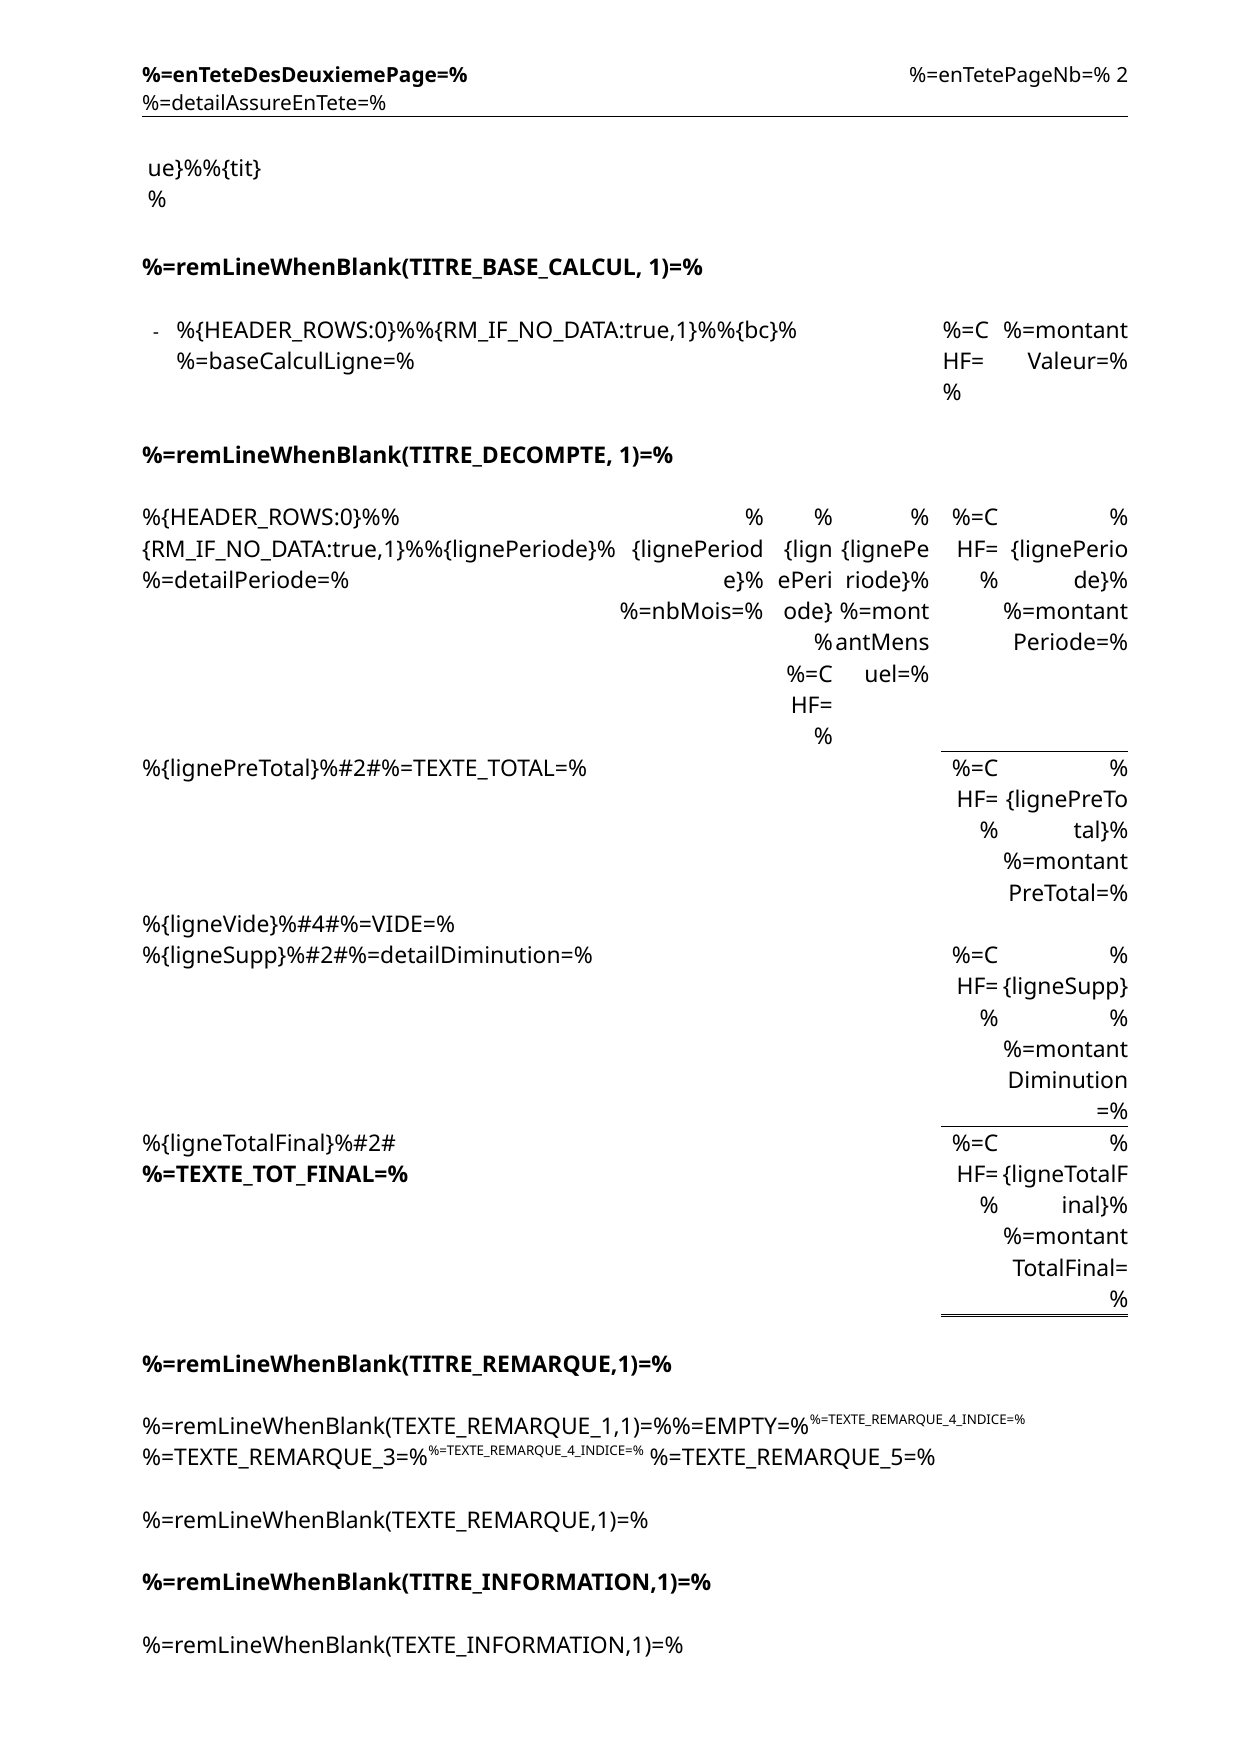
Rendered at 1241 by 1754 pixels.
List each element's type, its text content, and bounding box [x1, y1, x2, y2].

table_header %{HEADER_ROWS:0}%%{RM_IF_NO_DATA:true,1}%%{bc}%%=baseCalculLigne=% [141, 314, 942, 408]
table_header %{HEADER_ROWS:0}%%{RM_IF_NO_DATA:true,1}%%{lignePeriode}%%=detailPeriode=% [142, 501, 619, 751]
text %=remLineWhenBlank(TEXTE_REMARQUE_1,1)=%%=EMPTY=%%=TEXTE_REMARQUE_4_INDICE=% %=TEXTE_REMARQUE_3=%%=TEXTE_REMARQUE_4_INDICE=% %=TEXTE_REMARQUE_5=% [142, 1410, 1128, 1473]
table_cell %{lignePreTotal}%#2#%=TEXTE_TOTAL=% [142, 751, 619, 908]
text %=remLineWhenBlank(TITRE_BASE_CALCUL, 1)=% [142, 251, 1128, 283]
table_header %=CHF=% [942, 314, 1003, 408]
table_cell [929, 939, 941, 1126]
table_cell [776, 908, 832, 939]
table_cell %{ligneTotalFinal}%#2#%=TEXTE_TOT_FINAL=% [142, 1126, 619, 1314]
text %=remLineWhenBlank(TEXTE_REMARQUE,1)=% [142, 1504, 1128, 1535]
table_cell %{ligneTotalFinal}%%=montantTotalFinal=% [998, 1127, 1128, 1314]
table_header %=CHF=% [941, 501, 998, 751]
table_cell %{ligneSupp}%%=montantDiminution=% [998, 939, 1128, 1126]
table_cell [833, 751, 929, 908]
table_cell %{lignePreTotal}%%=montantPreTotal=% [998, 752, 1128, 908]
table_cell [929, 751, 941, 908]
table_cell %=CHF=% [941, 1127, 998, 1314]
table_cell [941, 908, 998, 939]
table_cell [619, 939, 763, 1126]
table_header %{lignePeriode}%%=montantPeriode=% [998, 501, 1128, 751]
table_header ue}%%{tit}% [142, 146, 269, 220]
table_header [764, 501, 776, 751]
table_cell [929, 908, 941, 939]
table_cell [619, 908, 763, 939]
table_cell %{ligneSupp}%#2#%=detailDiminution=% [142, 939, 619, 1126]
table_header [929, 501, 941, 751]
table_cell [619, 1126, 763, 1314]
text %=remLineWhenBlank(isTitulaire)=% [142, 220, 1128, 251]
table_cell [619, 751, 763, 908]
table_cell [776, 939, 832, 1126]
table_cell [764, 939, 776, 1126]
table_cell [764, 751, 776, 908]
table_header [269, 146, 688, 220]
table_header %{lignePeriode}%%=nbMois=% [619, 501, 763, 751]
table_header %=montantValeur=% [1003, 314, 1128, 408]
text %=remLineWhenBlank(TITRE_INFORMATION,1)=% [142, 1566, 1128, 1598]
table_cell %{ligneVide}%#4#%=VIDE=% [142, 908, 619, 939]
table_cell [833, 908, 929, 939]
table_header [688, 146, 1128, 220]
table_cell [776, 751, 832, 908]
text %=remLineWhenBlank(TEXTE_INFORMATION,1)=% [142, 1629, 1128, 1660]
table_cell [833, 939, 929, 1126]
table_header %{lignePeriode}%%=CHF=% [776, 501, 832, 751]
table_cell %=CHF=% [941, 939, 998, 1126]
table_header %{lignePeriode}%%=montantMensuel=% [833, 501, 929, 751]
table_cell [833, 1126, 929, 1314]
table_cell [998, 908, 1128, 939]
table_cell [929, 1126, 941, 1314]
table_cell [776, 1126, 832, 1314]
table_cell [764, 1126, 776, 1314]
table_cell %=CHF=% [941, 752, 998, 908]
text %=remLineWhenBlank(TITRE_DECOMPTE, 1)=% [142, 439, 1128, 470]
text %=remLineWhenBlank(TITRE_REMARQUE,1)=% [142, 1348, 1128, 1379]
table_cell [764, 908, 776, 939]
